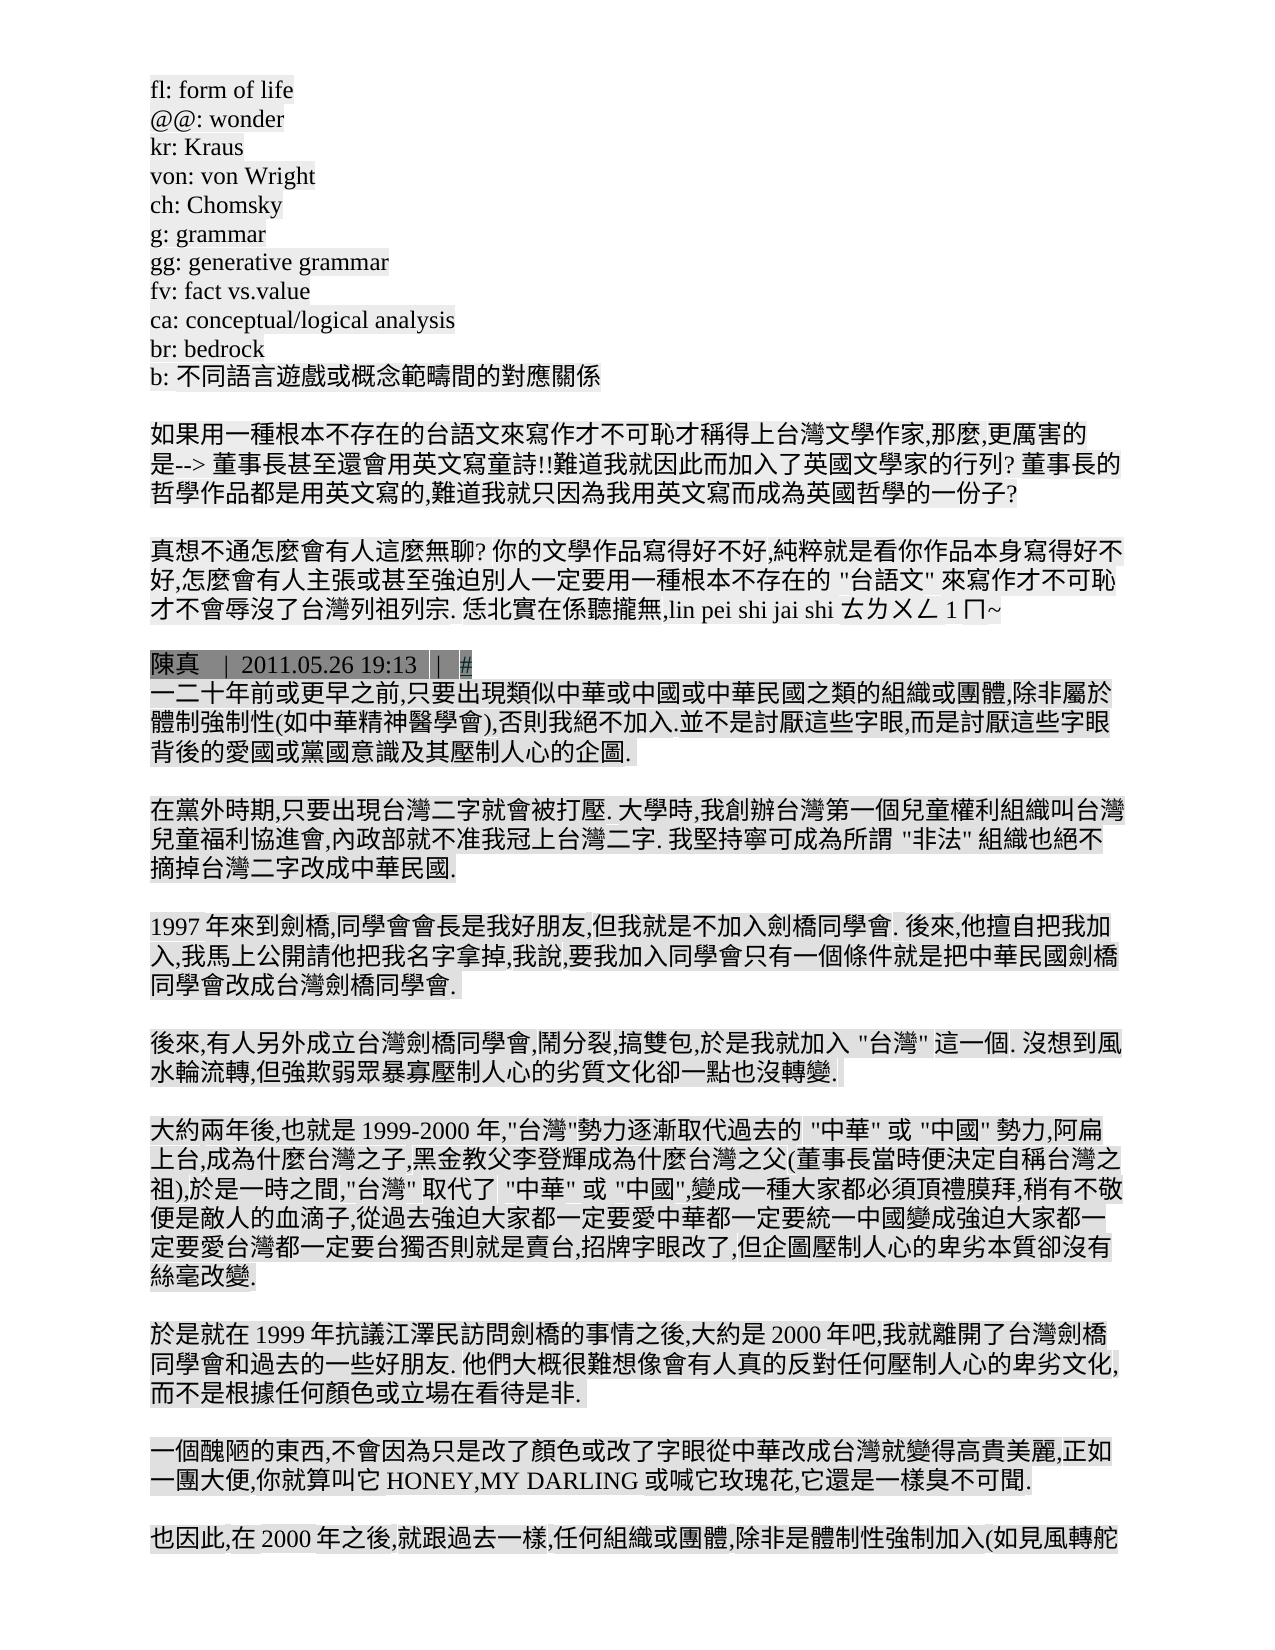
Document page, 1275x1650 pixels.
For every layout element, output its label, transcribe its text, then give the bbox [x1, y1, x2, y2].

text fl: form of life @@: wonder kr: Kraus von: von Wright ch: Chomsky g: grammar gg: generative grammar fv: fact vs.value ca: conceptual/logical analysis br: bedrock b: 不同語言遊戲或概念範疇間的對應關係 如果用一種根本不存在的台語文來寫作才不可恥才稱得上台灣文學作家,那麼,更厲害的是--> 董事長甚至還會用英文寫童詩!!難道我就因此而加入了英國文學家的行列? 董事長的哲學作品都是用英文寫的,難道我就只因為我用英文寫而成為英國哲學的一份子? 真想不通怎麼會有人這麼無聊? 你的文學作品寫得好不好,純粹就是看你作品本身寫得好不好,怎麼會有人主張或甚至強迫別人一定要用一種根本不存在的 "台語文" 來寫作才不可恥才不會辱沒了台灣列祖列宗. 恁北實在係聽攏無,lin pei shi jai shi ㄊㄌㄨㄥ1ㄇ~ [150, 75, 1125, 625]
text 陳真 | 2011.05.26 19:13 | # [150, 650, 1125, 679]
text 一二十年前或更早之前,只要出現類似中華或中國或中華民國之類的組織或團體,除非屬於體制強制性(如中華精神醫學會),否則我絕不加入.並不是討厭這些字眼,而是討厭這些字眼背後的愛國或黨國意識及其壓制人心的企圖. 在黨外時期,只要出現台灣二字就會被打壓. 大學時,我創辦台灣第一個兒童權利組織叫台灣兒童福利協進會,內政部就不准我冠上台灣二字. 我堅持寧可成為所謂 "非法" 組織也絕不摘掉台灣二字改成中華民國. 1997年來到劍橋,同學會會長是我好朋友,但我就是不加入劍橋同學會. 後來,他擅自把我加入,我馬上公開請他把我名字拿掉,我說,要我加入同學會只有一個條件就是把中華民國劍橋同學會改成台灣劍橋同學會. 後來,有人另外成立台灣劍橋同學會,鬧分裂,搞雙包,於是我就加入 "台灣" 這一個. 沒想到風水輪流轉,但強欺弱眾暴寡壓制人心的劣質文化卻一點也沒轉變. 大約兩年後,也就是1999-2000 年,"台灣"勢力逐漸取代過去的 "中華" 或 "中國" 勢力,阿扁上台,成為什麼台灣之子,黑金教父李登輝成為什麼台灣之父(董事長當時便決定自稱台灣之祖),於是一時之間,"台灣" 取代了 "中華" 或 "中國",變成一種大家都必須頂禮膜拜,稍有不敬便是敵人的血滴子,從過去強迫大家都一定要愛中華都一定要統一中國變成強迫大家都一定要愛台灣都一定要台獨否則就是賣台,招牌字眼改了,但企圖壓制人心的卑劣本質卻沒有絲毫改變. 於是就在1999年抗議江澤民訪問劍橋的事情之後,大約是2000年吧,我就離開了台灣劍橋同學會和過去的一些好朋友. 他們大概很難想像會有人真的反對任何壓制人心的卑劣文化,而不是根據任何顏色或立場在看待是非. 一個醜陋的東西,不會因為只是改了顏色或改了字眼從中華改成台灣就變得高貴美麗,正如一團大便,你就算叫它HONEY,MY DARLING或喊它玫瑰花,它還是一樣臭不可聞. 也因此,在2000年之後,就跟過去一樣,任何組織或團體,除非是體制性強制加入(如見風轉舵得很快過去叫中華後來改為台灣的台灣精神醫學會),否則,只要是刻意冠上台灣二字,強調某種所謂台灣意識的組織或團體,我就絕不加入. 我改變不了壓制人心的卑劣行徑,但我至少可以不合作,不與之為伍,不同流合汙. 在以前,只要講台語,不但校方懲戒,而且馬上會遭來四周異樣鄙視的眼光,就連鄰校不認識的女同學走過你身邊,聽你口出台語,你會馬上形象大跌,就跟聽到你說幹你娘78差不多,對方會朝你丟下一句"沒水準". 到台北念高中後,打壓台語的情況更是惡劣而普遍,經常因為只是在公車上或街上講了一句台語,便會遭到陌生路人的公然辱罵或拉扯,還有人想當場扯掉我身上的校服,說我不配. 因為我唸的是名校(建中),人們無法忍受名校學生竟然公然講台語,羞辱了自己的學校名譽,就跟過去高醫整天說我批評政府就是 "破壞學校名譽" 一樣,按校規規定必須記大過或退學. 在台北唸高中那三年,光是這類校外檢舉或言語口角甚至肢體衝突就不知道發生過幾百次. 做為弱勢一方或弱勢族群,真是痛苦不堪,因為華人社會有著這樣一種強欺弱眾暴寡的文化,多數或強勢一方,對於少數或弱勢者之打壓與糟蹋是絕不手軟的. 或者換個方式說其實也一樣,華人很窩囊,對於壓迫通常不敢吭聲,窩囊得要死. 可是,當風水輪流轉,當他成為強勢一方時,他就馬上換了一副趾高氣揚的傲慢嘴臉. 據我觀察,越是窩囊者,換臉速度與嘴臉難看程度就更為不堪入目. 你看時下那些在螢光幕前舉著台灣旗幟整天齜牙裂嘴糟蹋他人什麼賣台或什麼愛不愛台灣者,幾乎全是這類人物,至少絕對不會是什麼敢於橫眉冷對千夫指或敢於提著頭在恐怖時期和極權高壓統治者對抗的人. 這道理其實很簡單,一條漢子,一個英雌好漢,一個敢於用一條性命和暴政對幹的人,他不可能在成為多數一方時卻反倒背叛自己當初用生命去追求的理想,進而嘴臉難看地糟蹋弱勢一方或企圖壓制人心. 底下這位蔣為文,大約18-19年前我在台北和淡水馬偕醫院工作,他在淡江念大學,沒見過面,但曾經和我多次通信,我怎麼都不知道他有這麼猛這麼愛台灣,只記得他寫信給我一定用中文表達成台灣話來書寫. 當時,台獨聯盟正在突破禁忌企圖從海外遷盟回台,結果一個個入獄. 我那時雖已逐漸淡出江湖,但還算有點活躍,辦了不少演講活動或讀書會,好幾次就是因此跟馬偕醫院有所衝突. 現在很愛台灣的馬偕醫院在當時可是一點也不愛台灣的,記得有一次,我辦演講,邀請曾和麥克阿瑟認識在美軍中當過翻譯曾被判兩次死刑與我私交甚篤的台獨始祖級政治犯老前輩黃紀男,來我和幾位馬偕護士所成立的 "淡水河" 社團演講,只不過是在院內布告欄位貼個小紙條告知院內同事演講時間,馬偕院方卻打死也不肯讓我貼布告,還說這些(批評政府的人)都是壞人. 我要說的是,一個人,如果在一種會砍頭會坐黑牢會家破人亡的年代時敢於違逆主流敢於反抗政治正確,那他無疑是條漢子. 相反地,一個人,當他處於一種當紅的政治正確環境下,卻齜牙裂嘴地強迫別人一定要跟他拜同樣的神舉同樣的旗講同樣的蠢話懷抱同樣的低級思維,那我會說這人真的很窩囊沒出息,是個可恥的小癟三. ================== 遭成大副教授嗆可恥 黃春明氣憤脫衣 更新日期:2011/05/26 12:16 顧守昌 作家黃春明24日到台灣文學館演講，題目是「台語文書寫與教育的商榷」，卻遭到台下一名成大台文系副教授舉大字報抗議，罵他不用台語文寫作是可恥，讓黃春明氣憤激動，兩度衝下台要打這名副教授，在場工作人員馬上衝上前拉人，演講會場氣氛超尷尬。 舞台上作家黃春明還在演講，台下座位卻出現一個人，高舉著黃色大字報，上頭寫著台灣作家不用台灣語文，卻用中國語創作，直指黃春明可恥，連續動作讓黃春明不滿，兩度下台要找男子理論，工作人員急忙請男子把海報拿下來，但他還是不斷怒罵，黃春明火大乾脆直接脫了上衣，口出國罵回擊，實際上，這名手拿海報的男子，是成大台灣文學系的副教授蔣為文。 成大台文系副教授蔣為文：「聽完演講半個小時後，真的是都聽不下去了，因為他對台語文目前的教育，或者思想都不了解，因為都脫節了，但是他都說些負面的話，完全是扭曲台語文的東西。」 因為不滿黃春明在台上的言論，台文系的副教授也在台下發表，黃春明勸說幾次，請等他講完後，再換副教授發言，但副教授仍然高舉大字報，最後氣憤脫掉上衣的黃春明穿著內衣繼續演講。 參與座談學生：「他把我們台灣人一直稱呼叫中國人，我就覺得說，無法忍受，而且我又是讀台灣文學系的學生，我會覺得說，難道你覺得台灣文學系，是中國文學系嗎？」 兩個人一來一往開罵回擊，為了台語文寫作是當與否，爆發口角爭執，還差點上演全武行，最後在工作人員調解下，兩人才平息，卻也讓演說氣氛全變了調。 [150, 679, 1125, 1554]
